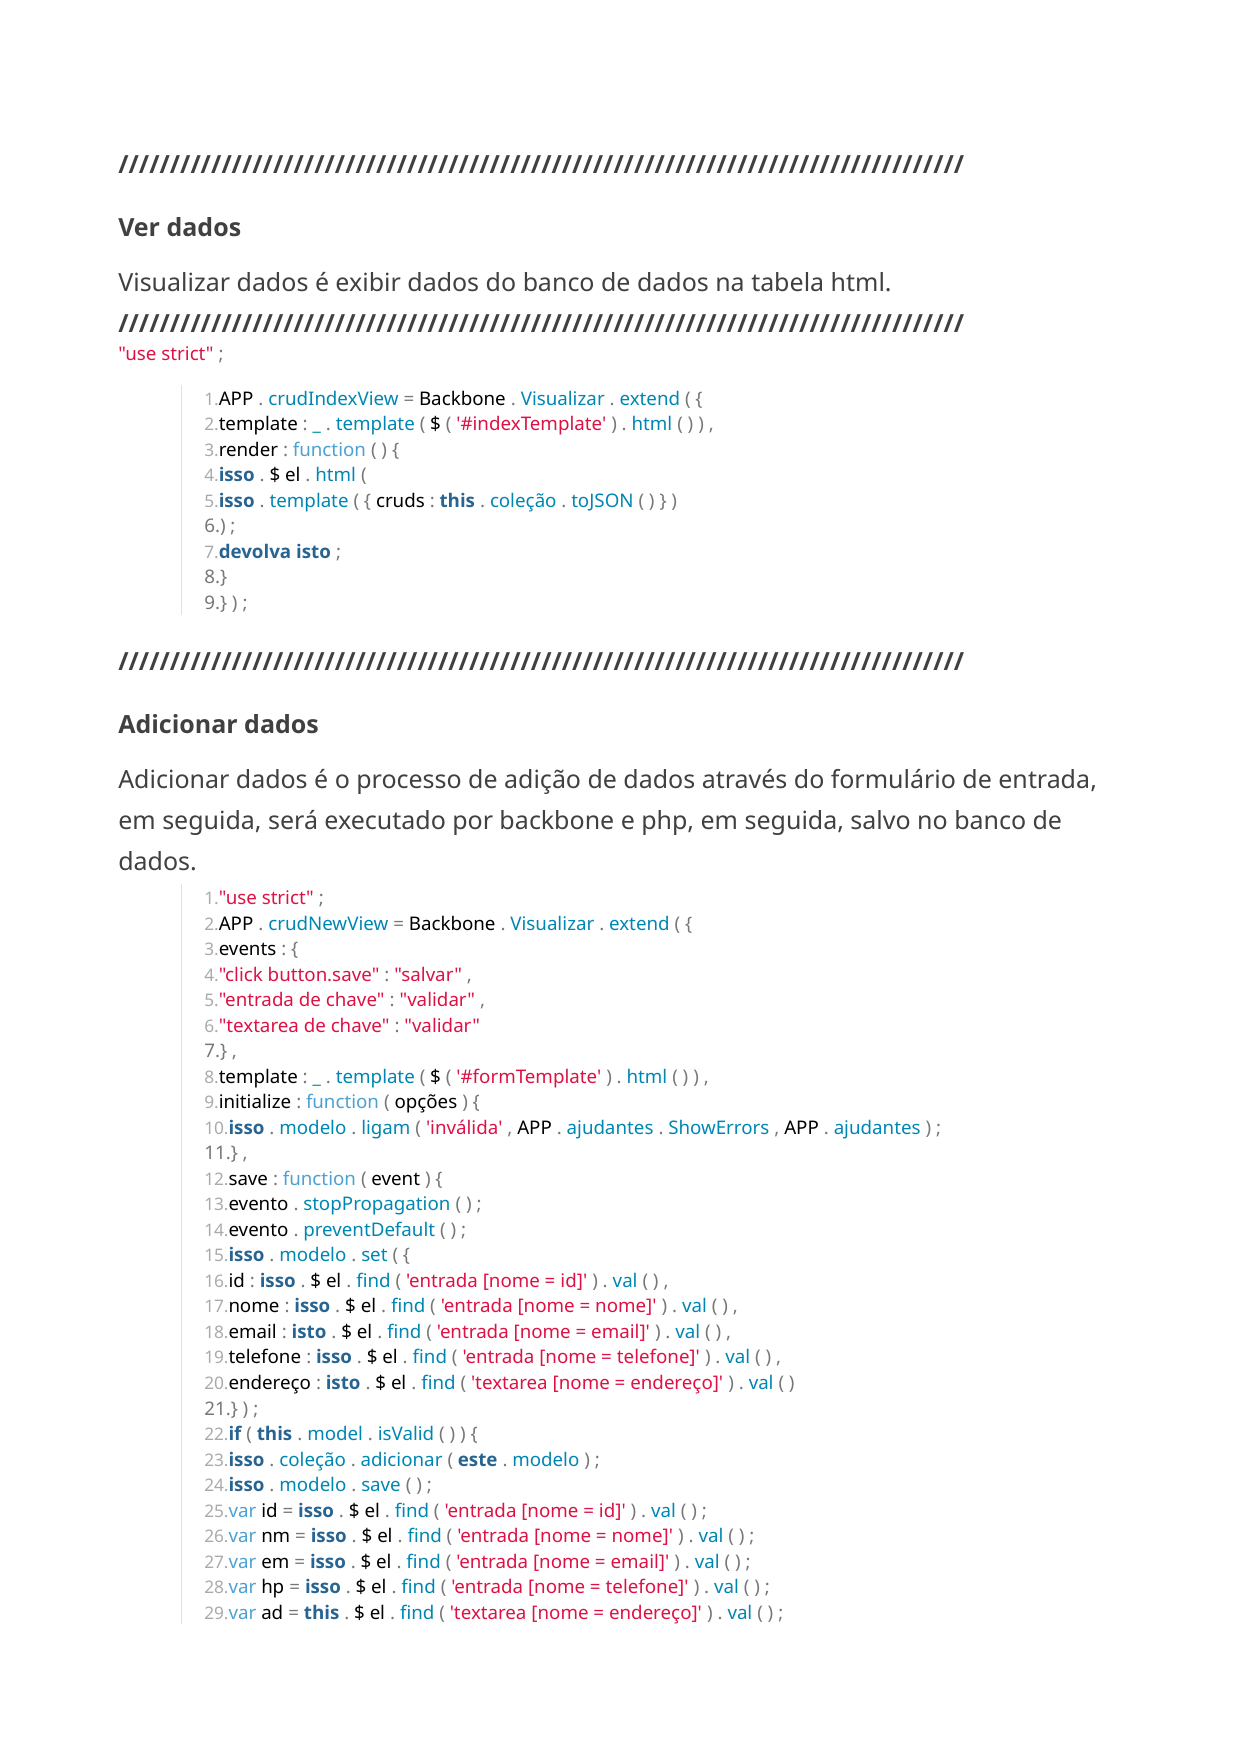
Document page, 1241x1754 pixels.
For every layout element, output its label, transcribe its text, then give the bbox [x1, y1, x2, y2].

list "textarea de chave" : "validar" [182, 1012, 1122, 1037]
list isso . template ( { cruds : this . coleção . toJSON ( ) } ) [182, 487, 1122, 513]
list save : function ( event ) { [182, 1165, 1122, 1191]
text "use strict" ; [118, 340, 1122, 366]
list initialize : function ( opções ) { [182, 1088, 1122, 1114]
list var ad = this . $ el . find ( 'textarea [nome = endereço]' ) . val ( ) ; [182, 1599, 1122, 1624]
list var nm = isso . $ el . find ( 'entrada [nome = nome]' ) . val ( ) ; [182, 1522, 1122, 1548]
list if ( this . model . isValid ( ) ) { [182, 1420, 1122, 1446]
list template : _ . template ( $ ( '#indexTemplate' ) . html ( ) ) , [182, 411, 1122, 436]
list } , [182, 1037, 1122, 1063]
list isso . $ el . html ( [182, 462, 1122, 487]
list nome : isso . $ el . find ( 'entrada [nome = nome]' ) . val ( ) , [182, 1293, 1122, 1318]
list } , [182, 1139, 1122, 1165]
list isso . modelo . set ( { [182, 1242, 1122, 1267]
text ////////////////////////////////////////////////////////////////////////////////// [118, 306, 1122, 340]
list evento . stopPropagation ( ) ; [182, 1191, 1122, 1216]
list } ) ; [182, 589, 1122, 615]
list } ) ; [182, 1395, 1122, 1420]
list telefone : isso . $ el . find ( 'entrada [nome = telefone]' ) . val ( ) , [182, 1344, 1122, 1369]
list evento . preventDefault ( ) ; [182, 1216, 1122, 1242]
list "entrada de chave" : "validar" , [182, 986, 1122, 1012]
list isso . modelo . save ( ) ; [182, 1471, 1122, 1497]
list render : function ( ) { [182, 436, 1122, 462]
list isso . modelo . ligam ( 'inválida' , APP . ajudantes . ShowErrors , APP . ajudantes ) ; [182, 1114, 1122, 1139]
list template : _ . template ( $ ( '#formTemplate' ) . html ( ) ) , [182, 1063, 1122, 1088]
text Visualizar dados é exibir dados do banco de dados na tabela html. [118, 265, 1122, 299]
list isso . coleção . adicionar ( este . modelo ) ; [182, 1446, 1122, 1471]
list "use strict" ; [182, 884, 1122, 910]
text Adicionar dados [118, 706, 1122, 741]
list var hp = isso . $ el . find ( 'entrada [nome = telefone]' ) . val ( ) ; [182, 1573, 1122, 1599]
text ////////////////////////////////////////////////////////////////////////////////// [118, 644, 1122, 678]
list var em = isso . $ el . find ( 'entrada [nome = email]' ) . val ( ) ; [182, 1548, 1122, 1573]
list var id = isso . $ el . find ( 'entrada [nome = id]' ) . val ( ) ; [182, 1497, 1122, 1522]
list } [182, 564, 1122, 589]
list endereço : isto . $ el . find ( 'textarea [nome = endereço]' ) . val ( ) [182, 1369, 1122, 1395]
list APP . crudNewView = Backbone . Visualizar . extend ( { [182, 910, 1122, 935]
list email : isto . $ el . find ( 'entrada [nome = email]' ) . val ( ) , [182, 1318, 1122, 1344]
list ) ; [182, 513, 1122, 538]
text Ver dados [118, 210, 1122, 244]
list "click button.save" : "salvar" , [182, 961, 1122, 986]
list devolva isto ; [182, 538, 1122, 564]
text ////////////////////////////////////////////////////////////////////////////////// [118, 147, 1122, 181]
list APP . crudIndexView = Backbone . Visualizar . extend ( { [182, 385, 1122, 411]
list events : { [182, 935, 1122, 961]
text Adicionar dados é o processo de adição de dados através do formulário de entrada, em seguida, será executado por backbone e php, em seguida, salvo no banco de dados. [118, 762, 1122, 878]
list id : isso . $ el . find ( 'entrada [nome = id]' ) . val ( ) , [182, 1267, 1122, 1293]
